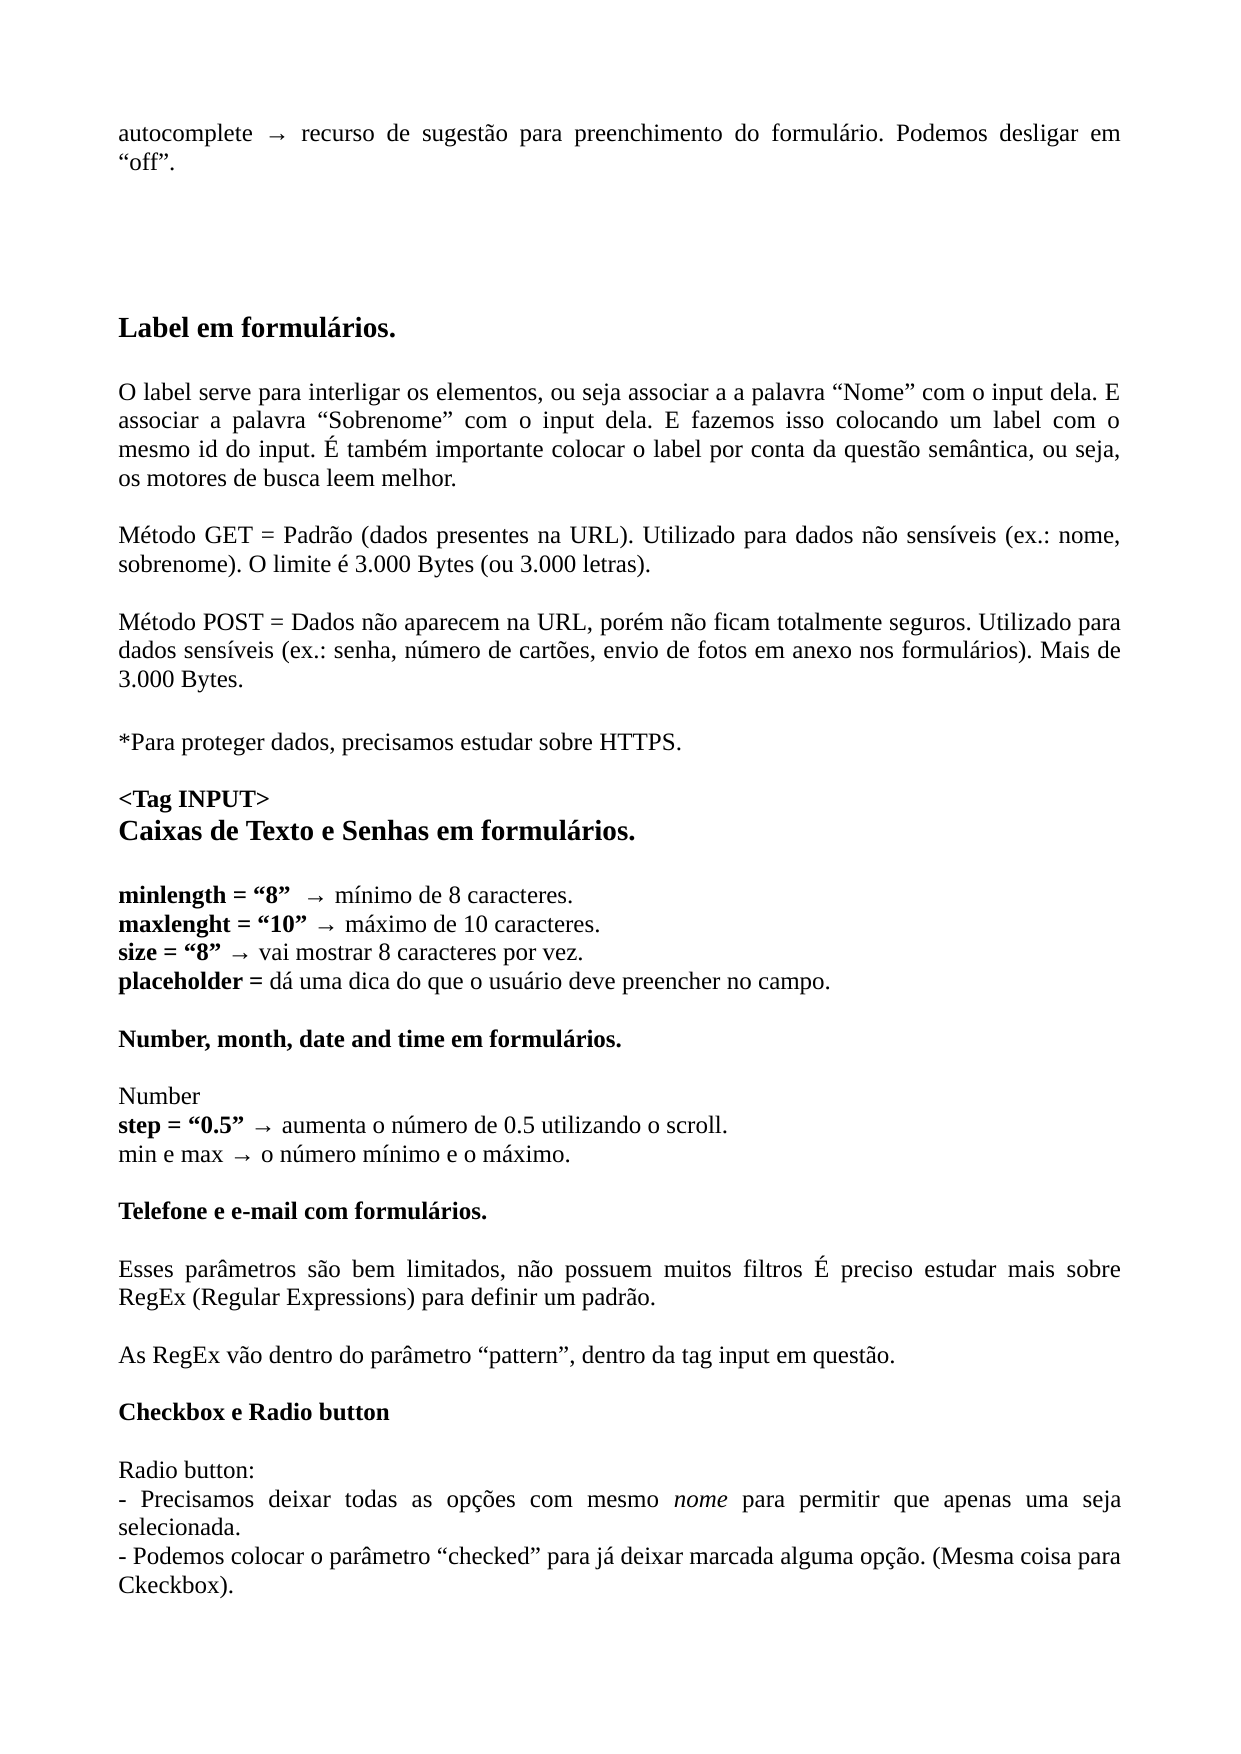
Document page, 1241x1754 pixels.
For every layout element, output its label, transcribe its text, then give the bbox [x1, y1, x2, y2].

text As RegEx vão dentro do parâmetro “pattern”, dentro da tag input em questão. [118, 1340, 1122, 1369]
text minlength = “8” → mínimo de 8 caracteres. [118, 880, 1122, 909]
text Number [118, 1081, 1122, 1110]
text step = “0.5” → aumenta o número de 0.5 utilizando o scroll. [118, 1110, 1122, 1139]
text *Para proteger dados, precisamos estudar sobre HTTPS. [118, 727, 1122, 755]
text Radio button: [118, 1455, 1122, 1484]
text Método POST = Dados não aparecem na URL, porém não ficam totalmente seguros. Utilizado para dados sensíveis (ex.: senha, número de cartões, envio de fotos em anexo nos formulários). Mais de 3.000 Bytes. [118, 607, 1122, 693]
text Checkbox e Radio button [118, 1397, 1122, 1426]
text min e max → o número mínimo e o máximo. [118, 1139, 1122, 1167]
text - Precisamos deixar todas as opções com mesmo nome para permitir que apenas uma seja selecionada. [118, 1484, 1122, 1541]
text maxlenght = “10” → máximo de 10 caracteres. [118, 909, 1122, 937]
text Number, month, date and time em formulários. [118, 1024, 1122, 1052]
text O label serve para interligar os elementos, ou seja associar a a palavra “Nome” com o input dela. E associar a palavra “Sobrenome” com o input dela. E fazemos isso colocando um label com o mesmo id do input. É também importante colocar o label por conta da questão semântica, ou seja, os motores de busca leem melhor. [118, 377, 1122, 492]
text autocomplete → recurso de sugestão para preenchimento do formulário. Podemos desligar em “off”. [118, 118, 1122, 176]
text <Tag INPUT> [118, 784, 1122, 813]
text placeholder = dá uma dica do que o usuário deve preencher no campo. [118, 966, 1122, 995]
text Método GET = Padrão (dados presentes na URL). Utilizado para dados não sensíveis (ex.: nome, sobrenome). O limite é 3.000 Bytes (ou 3.000 letras). [118, 521, 1122, 578]
text Label em formulários. [118, 310, 1122, 343]
text size = “8” → vai mostrar 8 caracteres por vez. [118, 937, 1122, 966]
text Telefone e e-mail com formulários. [118, 1196, 1122, 1225]
text - Podemos colocar o parâmetro “checked” para já deixar marcada alguma opção. (Mesma coisa para Ckeckbox). [118, 1541, 1122, 1599]
text Caixas de Texto e Senhas em formulários. [118, 813, 1122, 846]
text Esses parâmetros são bem limitados, não possuem muitos filtros É preciso estudar mais sobre RegEx (Regular Expressions) para definir um padrão. [118, 1254, 1122, 1311]
